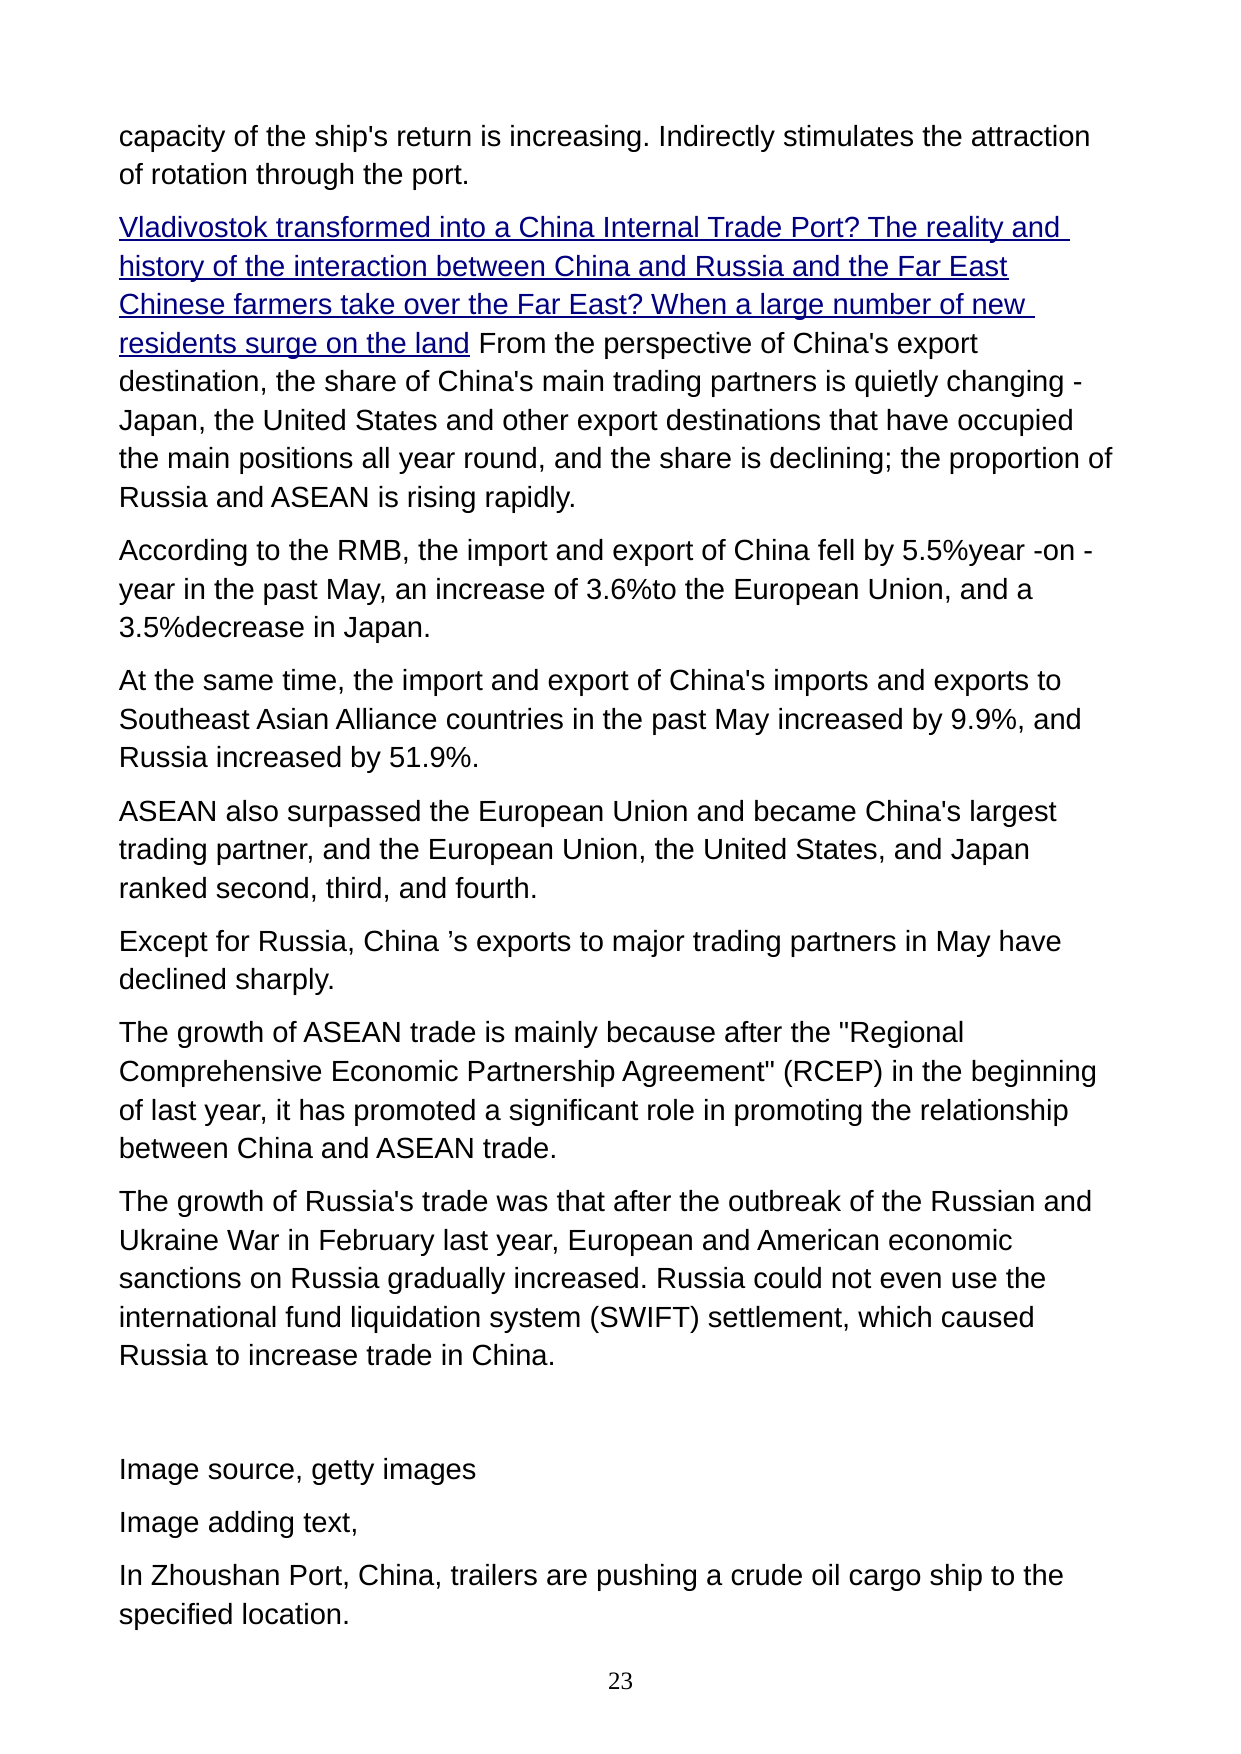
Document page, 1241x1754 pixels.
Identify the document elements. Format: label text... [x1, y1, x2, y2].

text ASEAN also surpassed the European Union and became China's largest trading partner, and the European Union, the United States, and Japan ranked second, third, and fourth. [118, 793, 1122, 904]
text In Zhoushan Port, China, trailers are pushing a crude oil cargo ship to the specified location. [118, 1558, 1122, 1630]
text capacity of the ship's return is increasing. Indirectly stimulates the attraction of rotation through the port. [118, 118, 1122, 191]
text Image source, getty images [118, 1452, 1122, 1486]
text Vladivostok transformed into a China Internal Trade Port? The reality and history of the interaction between China and Russia and the Far East Chinese farmers take over the Far East? When a large number of new residents surge on the land From the perspective of China's export destination, the share of China's main trading partners is quietly changing -Japan, the United States and other export destinations that have occupied the main positions all year round, and the share is declining; the proportion of Russia and ASEAN is rising rapidly. [118, 210, 1122, 513]
text Image adding text, [118, 1505, 1122, 1539]
text At the same time, the import and export of China's imports and exports to Southeast Asian Alliance countries in the past May increased by 9.9%, and Russia increased by 51.9%. [118, 663, 1122, 774]
text The growth of ASEAN trade is mainly because after the "Regional Comprehensive Economic Partnership Agreement" (RCEP) in the beginning of last year, it has promoted a significant role in promoting the relationship between China and ASEAN trade. [118, 1015, 1122, 1164]
text According to the RMB, the import and export of China fell by 5.5%year -on -year in the past May, an increase of 3.6%to the European Union, and a 3.5%decrease in Japan. [118, 533, 1122, 644]
text The growth of Russia's trade was that after the outbreak of the Russian and Ukraine War in February last year, European and American economic sanctions on Russia gradually increased. Russia could not even use the international fund liquidation system (SWIFT) settlement, which caused Russia to increase trade in China. [118, 1184, 1122, 1372]
text Except for Russia, China ’s exports to major trading partners in May have declined sharply. [118, 924, 1122, 996]
